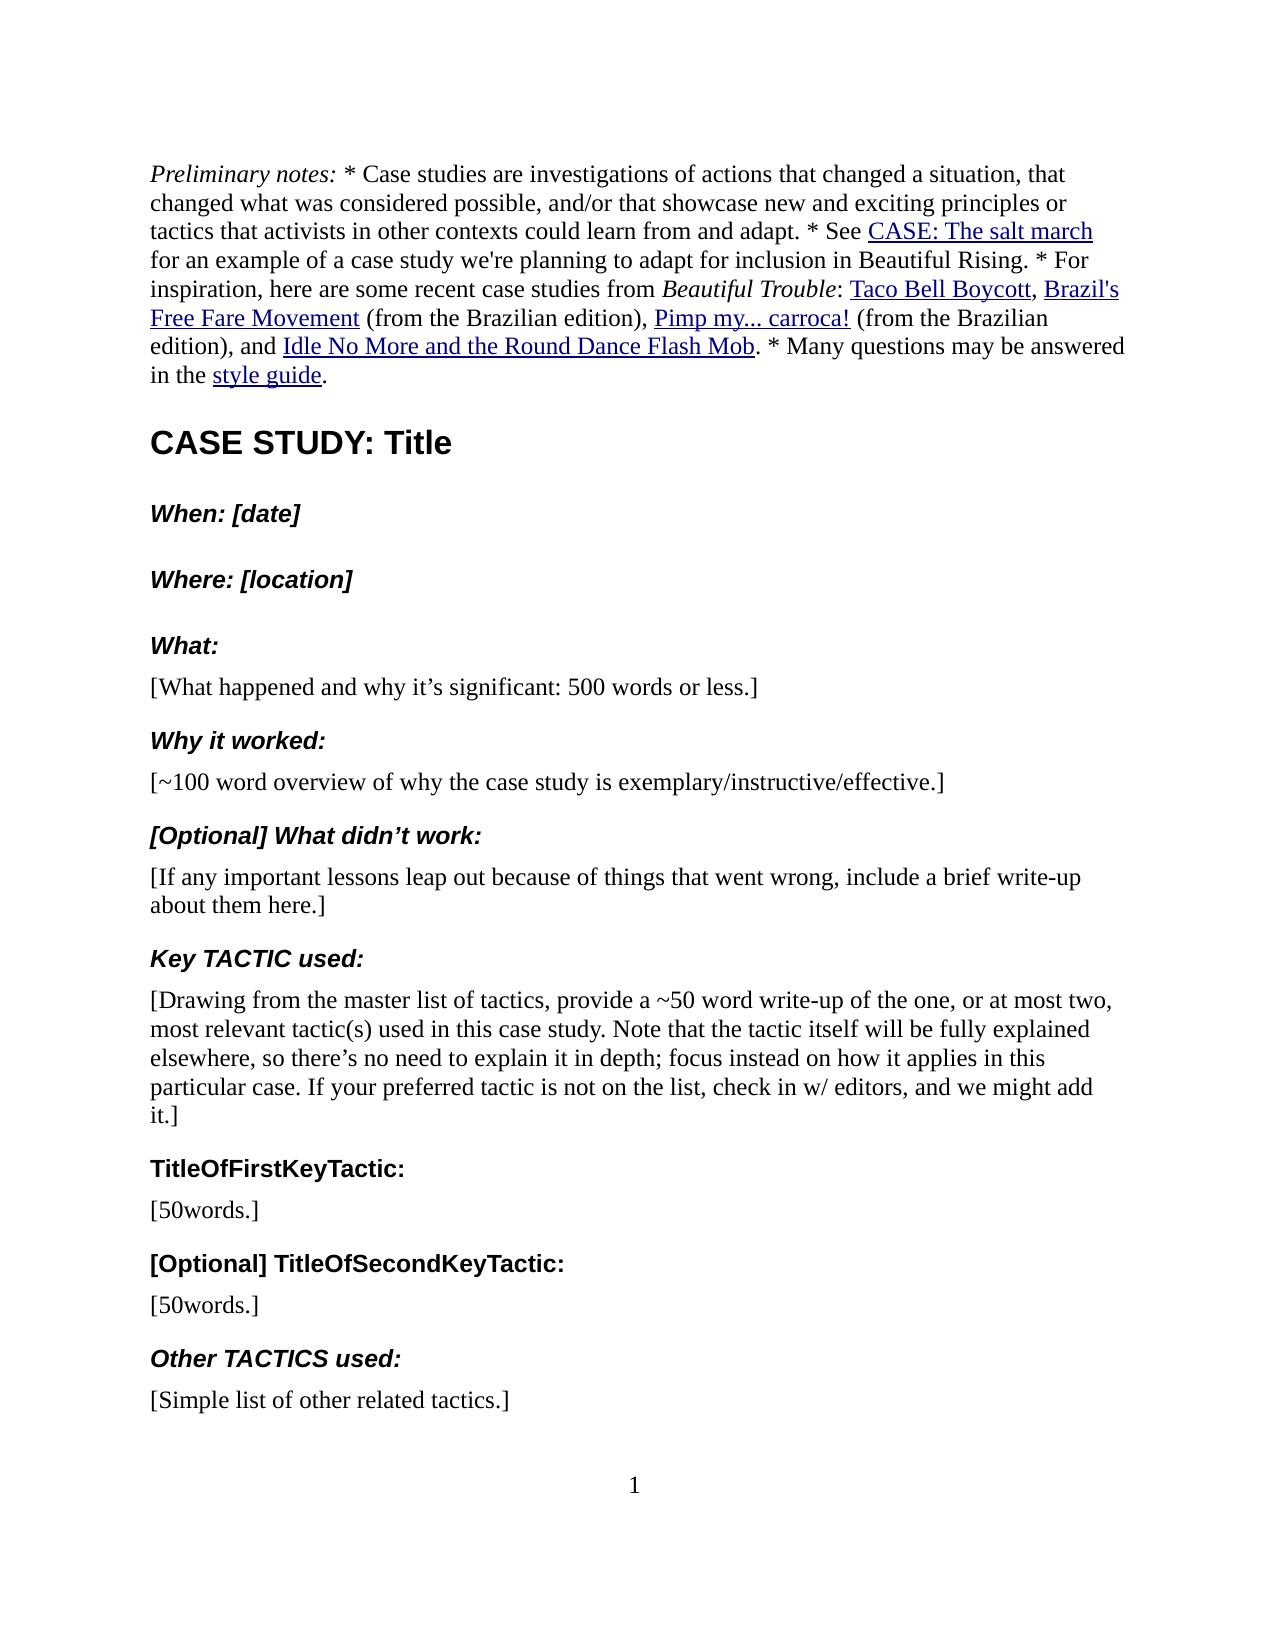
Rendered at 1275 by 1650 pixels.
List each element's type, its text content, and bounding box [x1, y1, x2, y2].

subtitle [Optional] What didn’t work: [150, 821, 1125, 849]
subtitle Key TACTIC used: [150, 944, 1125, 973]
subtitle CASE STUDY: Title [150, 423, 1125, 462]
subtitle TitleOfFirstKeyTactic: [150, 1154, 1125, 1183]
text [If any important lessons leap out because of things that went wrong, include a brief write-up about them here.] [150, 862, 1125, 919]
text [50words.] [150, 1290, 1125, 1319]
text [Simple list of other related tactics.] [150, 1385, 1125, 1413]
subtitle What: [150, 631, 1125, 660]
text [What happened and why it’s significant: 500 words or less.] [150, 672, 1125, 701]
text [50words.] [150, 1195, 1125, 1224]
text [~100 word overview of why the case study is exemplary/instructive/effective.] [150, 767, 1125, 796]
text Preliminary notes: * Case studies are investigations of actions that changed a situation, that changed what was considered possible, and/or that showcase new and exciting principles or tactics that activists in other contexts could learn from and adapt. * See CASE: The salt march for an example of a case study we're planning to adapt for inclusion in Beautiful Rising. * For inspiration, here are some recent case studies from Beautiful Trouble: Taco Bell Boycott, Brazil's Free Fare Movement (from the Brazilian edition), Pimp my... carroca! (from the Brazilian edition), and Idle No More and the Round Dance Flash Mob. * Many questions may be answered in the style guide. [150, 159, 1125, 389]
subtitle Other TACTICS used: [150, 1344, 1125, 1372]
subtitle Where: [location] [150, 565, 1125, 594]
subtitle [Optional] TitleOfSecondKeyTactic: [150, 1249, 1125, 1277]
subtitle Why it worked: [150, 726, 1125, 754]
subtitle When: [date] [150, 499, 1125, 528]
text [Drawing from the master list of tactics, provide a ~50 word write-up of the one, or at most two, most relevant tactic(s) used in this case study. Note that the tactic itself will be fully explained elsewhere, so there’s no need to explain it in depth; focus instead on how it applies in this particular case. If your preferred tactic is not on the list, check in w/ editors, and we might add it.] [150, 985, 1125, 1129]
